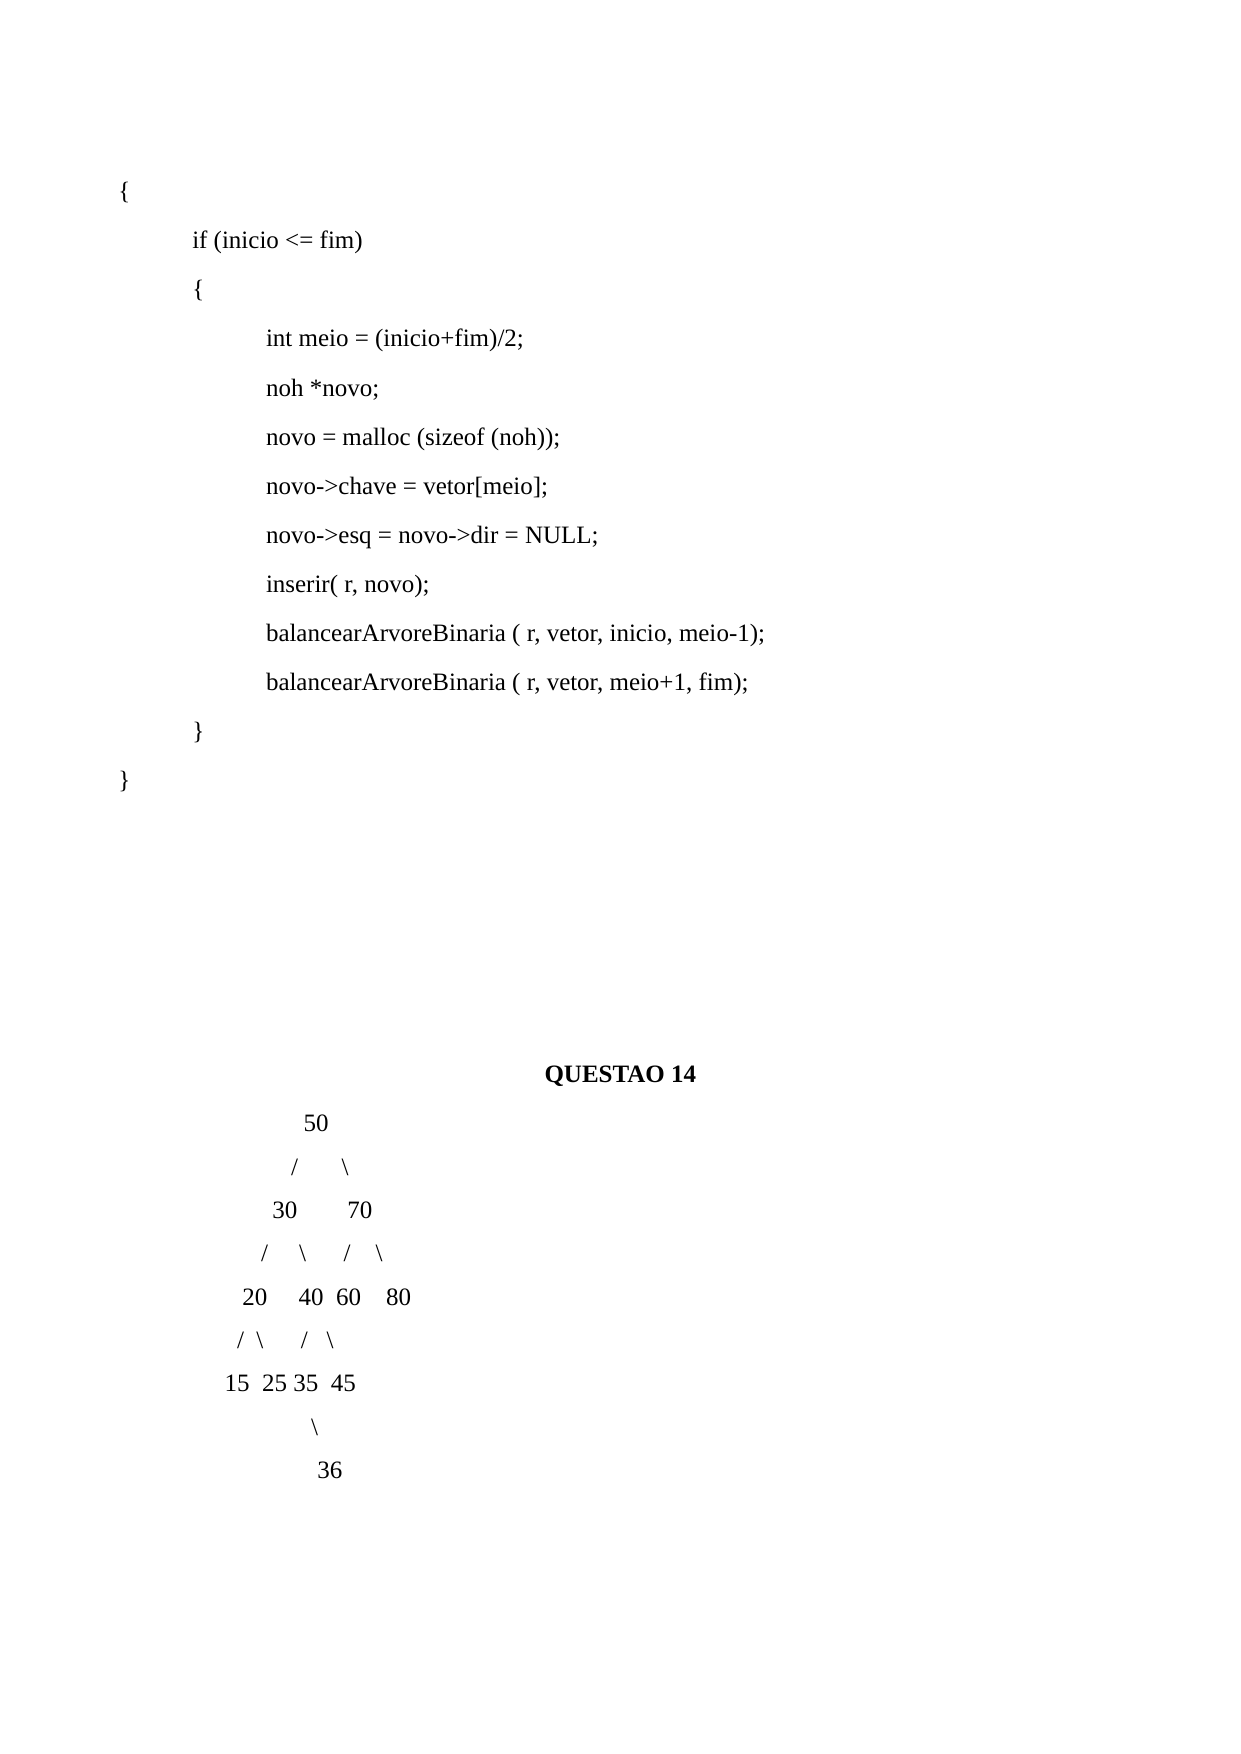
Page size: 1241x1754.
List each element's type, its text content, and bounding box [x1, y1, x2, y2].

text 20 40 60 80 [118, 1282, 1122, 1311]
text 15 25 35 45 [118, 1368, 1122, 1397]
text 50 [118, 1108, 1122, 1137]
text 36 [118, 1455, 1122, 1484]
text / \ / \ [118, 1238, 1122, 1267]
text int meio = (inicio+fim)/2; [118, 323, 1122, 352]
text balancearArvoreBinaria ( r, vetor, inicio, meio-1); [118, 618, 1122, 647]
text noh *novo; [118, 373, 1122, 401]
text } [118, 716, 1122, 745]
text balancearArvoreBinaria ( r, vetor, meio+1, fim); [118, 667, 1122, 696]
text QUESTAO 14 [118, 1059, 1122, 1088]
text \ [118, 1412, 1122, 1441]
text inserir( r, novo); [118, 569, 1122, 598]
text / \ [118, 1152, 1122, 1181]
text novo->chave = vetor[meio]; [118, 471, 1122, 499]
text 30 70 [118, 1195, 1122, 1224]
text { [118, 176, 1122, 205]
text novo = malloc (sizeof (noh)); [118, 422, 1122, 450]
text / \ / \ [118, 1325, 1122, 1354]
text } [118, 765, 1122, 794]
text novo->esq = novo->dir = NULL; [118, 520, 1122, 548]
text if (inicio <= fim) [118, 225, 1122, 254]
text { [118, 274, 1122, 303]
